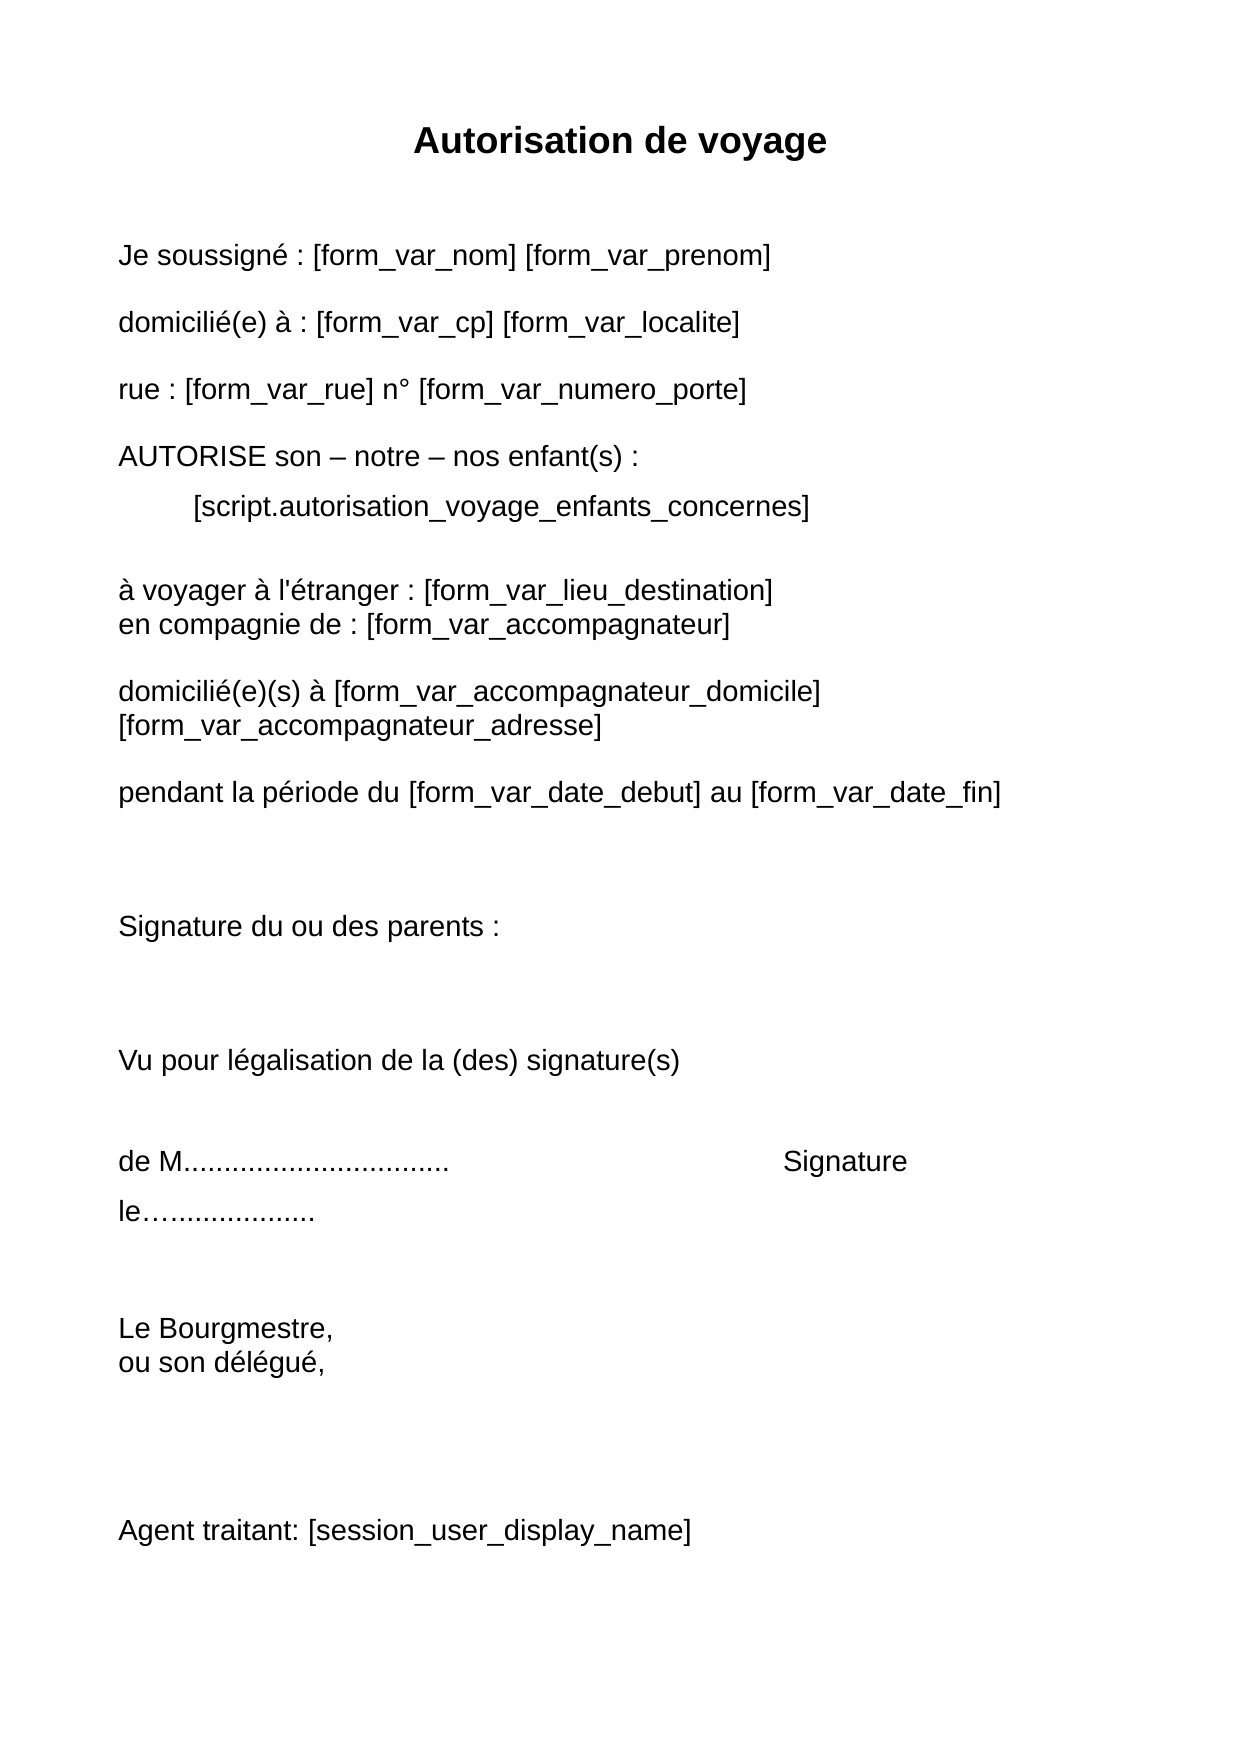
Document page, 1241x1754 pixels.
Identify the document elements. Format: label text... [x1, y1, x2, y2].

text en compagnie de : [form_var_accompagnateur] [118, 607, 1122, 640]
text Vu pour légalisation de la (des) signature(s) [118, 1043, 1122, 1076]
text AUTORISE son – notre – nos enfant(s) : [118, 439, 1122, 473]
text domicilié(e)(s) à [form_var_accompagnateur_domicile] [118, 674, 1122, 707]
text [script.autorisation_voyage_enfants_concernes] [193, 489, 1122, 523]
text Autorisation de voyage [118, 118, 1122, 161]
text pendant la période du [form_var_date_debut] au [form_var_date_fin] [118, 774, 1122, 808]
text [form_var_accompagnateur_adresse] [118, 707, 1122, 741]
text ou son délégué, [118, 1345, 1122, 1378]
text à voyager à l'étranger : [form_var_lieu_destination] [118, 573, 1122, 607]
text rue : [form_var_rue] n° [form_var_numero_porte] [118, 372, 1122, 406]
text de M................................. Signature [118, 1143, 1122, 1177]
text Agent traitant: [session_user_display_name] [118, 1512, 1122, 1546]
text Le Bourgmestre, [118, 1311, 1122, 1345]
text Je soussigné : [form_var_nom] [form_var_prenom] [118, 238, 1122, 271]
text Signature du ou des parents : [118, 909, 1122, 942]
text le….................. [118, 1194, 1122, 1227]
text domicilié(e) à : [form_var_cp] [form_var_localite] [118, 305, 1122, 338]
